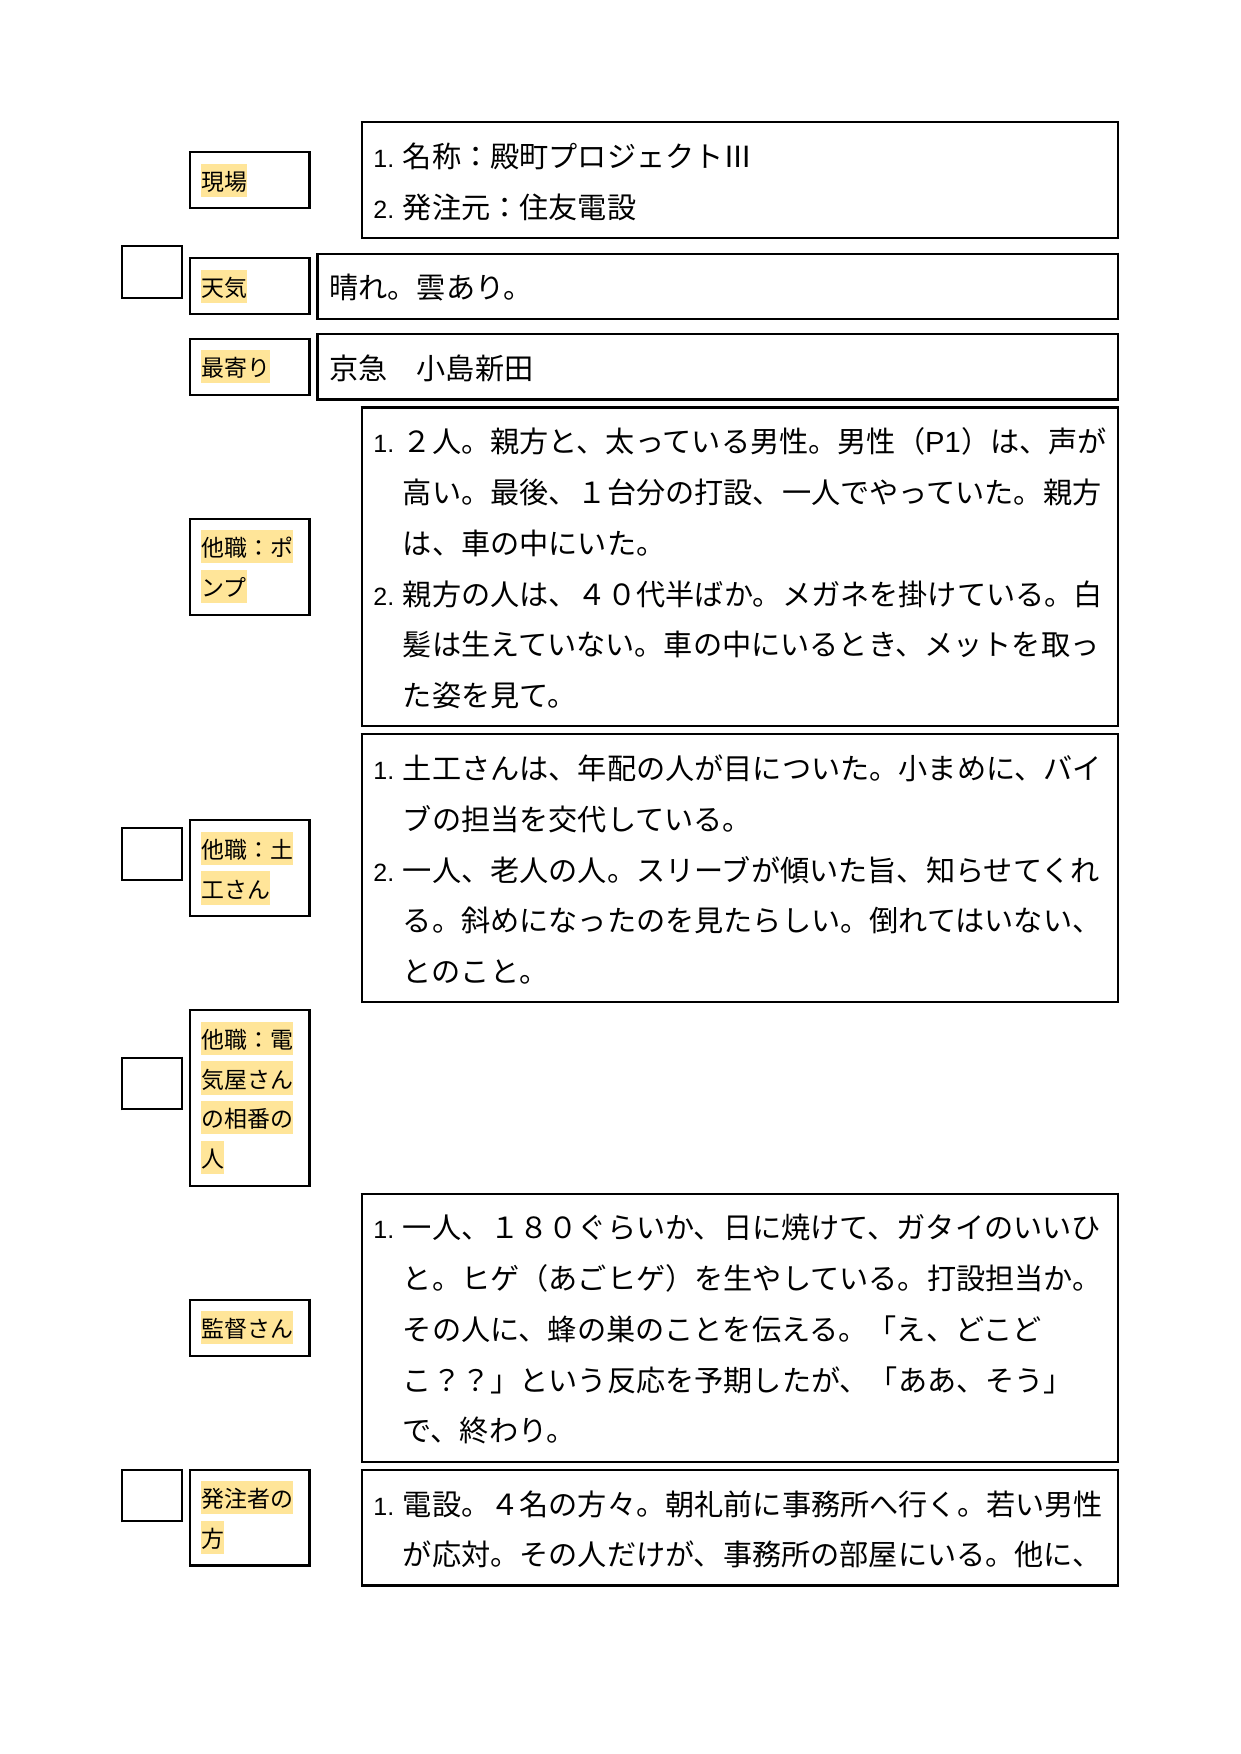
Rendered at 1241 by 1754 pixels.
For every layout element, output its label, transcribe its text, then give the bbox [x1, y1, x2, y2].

table_header 名称：殿町プロジェクトⅢ 発注元：住友電設 [314, 118, 1122, 242]
table_cell [118, 1006, 186, 1190]
table_cell 監督さん [186, 1190, 313, 1466]
table_cell [118, 242, 186, 330]
table_cell 発注者の方 [186, 1466, 313, 1589]
table_header [118, 118, 186, 242]
table_cell ２人。親方と、太っている男性。男性（P1）は、声が高い。最後、１台分の打設、一人でやっていた。親方は、車の中にいた。 親方の人は、４０代半ばか。メガネを掛けている。白髪は生えていない。車の中にいるとき、メットを取った姿を見て。 [314, 404, 1122, 730]
table_cell [118, 1190, 186, 1466]
table_cell 他職：ポンプ [186, 404, 313, 730]
table_cell 他職：土工さん [186, 730, 313, 1006]
table_cell 晴れ。雲あり。 [314, 242, 1122, 330]
table_cell 電設。４名の方々。朝礼前に事務所へ行く。若い男性が応対。その人だけが、事務所の部屋にいる。他に、 [314, 1466, 1122, 1589]
table_cell [118, 404, 186, 730]
table_header 現場 [186, 118, 313, 242]
table_cell 天気 [186, 242, 313, 330]
table_cell 他職：電気屋さんの相番の人 [186, 1006, 313, 1190]
table_cell 土工さんは、年配の人が目についた。小まめに、バイブの担当を交代している。 一人、老人の人。スリーブが傾いた旨、知らせてくれる。斜めになったのを見たらしい。倒れてはいない、とのこと。 [314, 730, 1122, 1006]
table_cell 京急 小島新田 [314, 330, 1122, 403]
table_cell 最寄り [186, 330, 313, 403]
table_cell 一人、１８０ぐらいか、日に焼けて、ガタイのいいひと。ヒゲ（あごヒゲ）を生やしている。打設担当か。その人に、蜂の巣のことを伝える。「え、どこどこ？？」という反応を予期したが、「ああ、そう」で、終わり。 [314, 1190, 1122, 1466]
table_cell [314, 1006, 1122, 1190]
table_cell [118, 330, 186, 403]
table_cell [118, 1466, 186, 1589]
table_cell [118, 730, 186, 1006]
